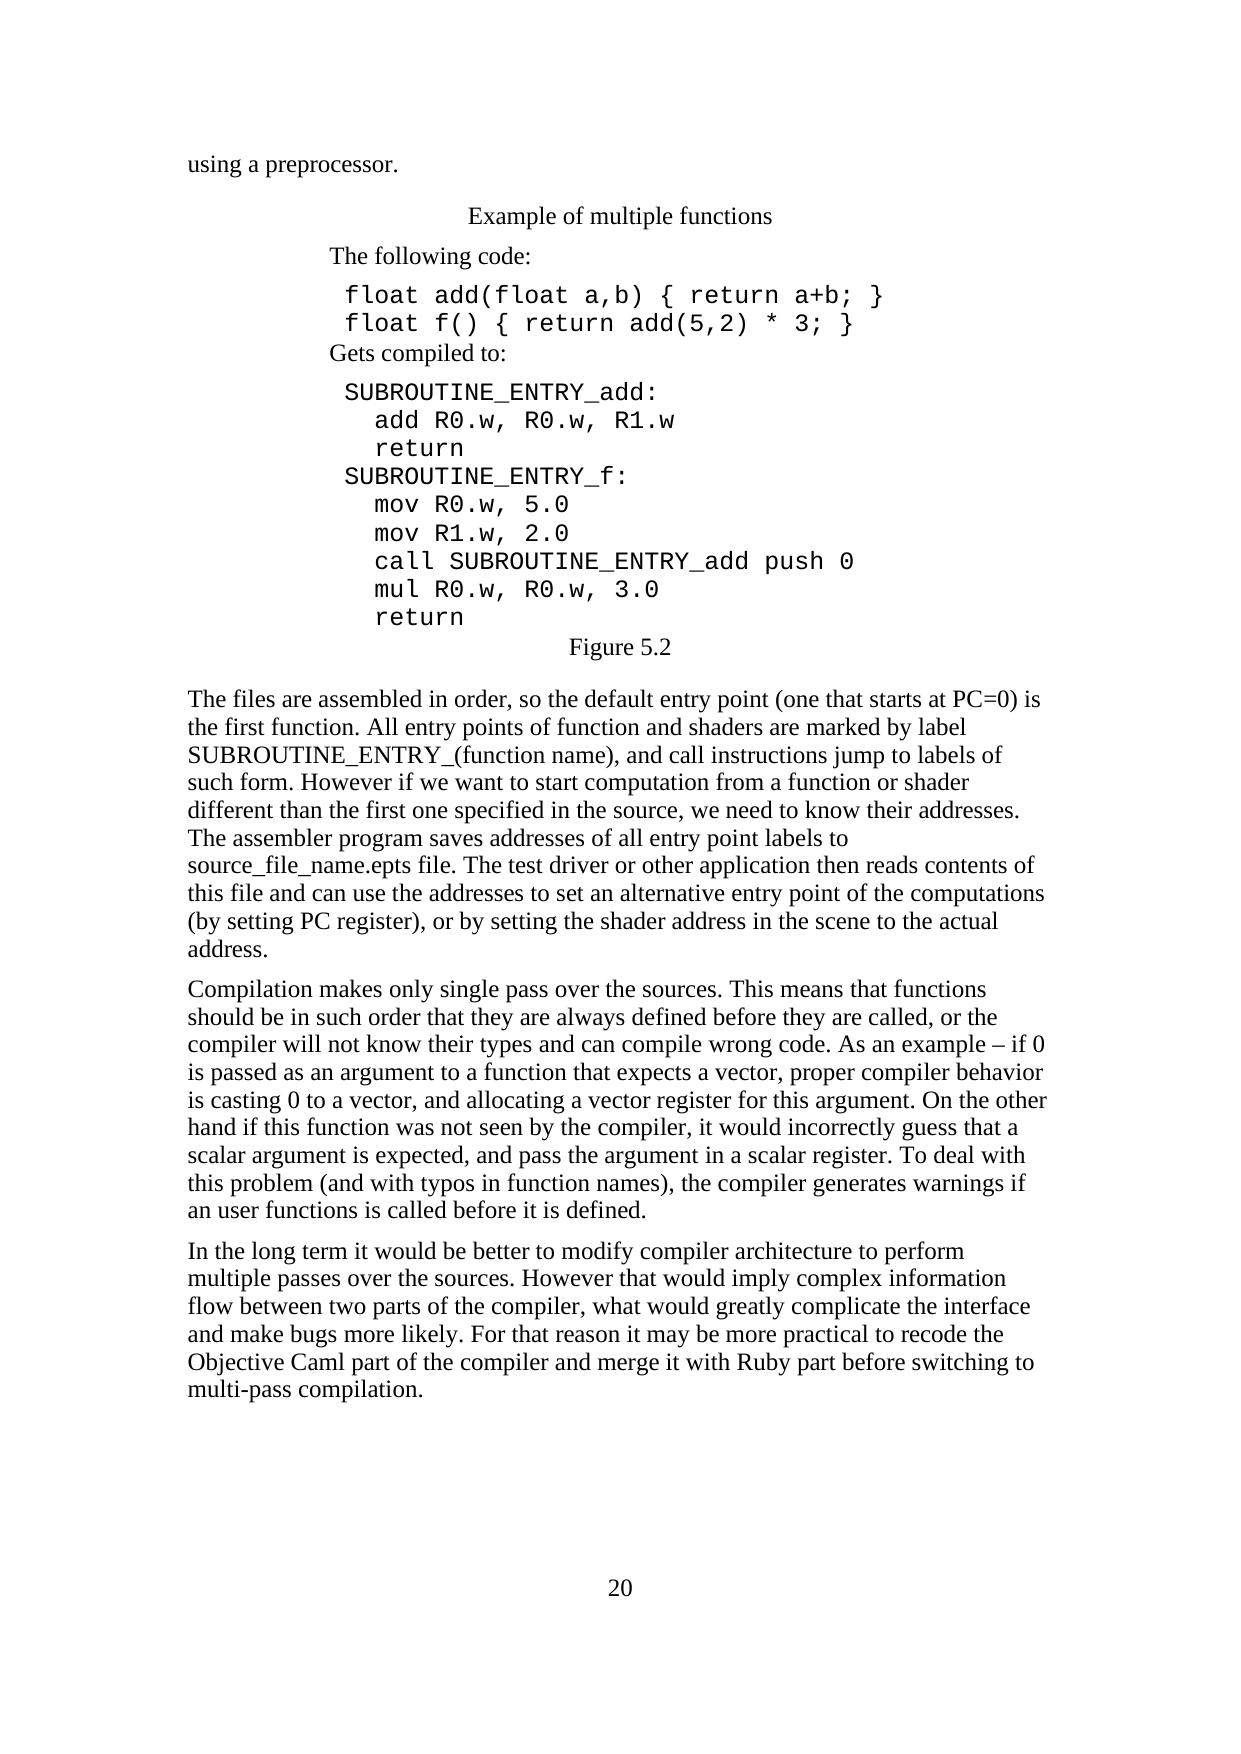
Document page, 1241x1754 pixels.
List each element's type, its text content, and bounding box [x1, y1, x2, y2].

text In the long term it would be better to modify compiler architecture to perform multiple passes over the sources. However that would imply complex information flow between two parts of the compiler, what would greatly complicate the interface and make bugs more likely. For that reason it may be more practical to recode the Objective Caml part of the compiler and merge it with Ruby part before switching to multi-pass compilation. [187, 1237, 1053, 1403]
text mov R1.w, 2.0 [329, 520, 911, 548]
text mov R0.w, 5.0 [329, 492, 911, 520]
text Example of multiple functions [329, 202, 911, 230]
text The files are assembled in order, so the default entry point (one that starts at PC=0) is the first function. All entry points of function and shaders are marked by label SUBROUTINE_ENTRY_(function name), and call instructions jump to labels of such form. However if we want to start computation from a function or shader different than the first one specified in the source, we need to know their addresses. The assembler program saves addresses of all entry point labels to source_file_name.epts file. The test driver or other application then reads contents of this file and can use the addresses to set an alternative entry point of the computations (by setting PC register), or by setting the shader address in the scene to the actual address. [187, 685, 1053, 962]
text mul R0.w, R0.w, 3.0 [329, 577, 911, 605]
text Gets compiled to: [329, 339, 911, 367]
text call SUBROUTINE_ENTRY_add push 0 [329, 548, 911, 577]
text SUBROUTINE_ENTRY_f: [329, 464, 911, 492]
text return [329, 436, 911, 464]
text Compilation makes only single pass over the sources. This means that functions should be in such order that they are always defined before they are called, or the compiler will not know their types and can compile wrong code. As an example – if 0 is passed as an argument to a function that expects a vector, proper compiler behavior is casting 0 to a vector, and allocating a vector register for this argument. On the other hand if this function was not seen by the compiler, it would incorrectly guess that a scalar argument is expected, and pass the argument in a scalar register. To deal with this problem (and with typos in function names), the compiler generates warnings if an user functions is called before it is defined. [187, 975, 1053, 1224]
text return [329, 605, 911, 633]
text The following code: [329, 242, 911, 270]
text SUBROUTINE_ENTRY_add: [329, 379, 911, 407]
text float f() { return add(5,2) * 3; } [329, 311, 911, 339]
text Figure 5.2 [329, 633, 911, 661]
text using a preprocessor. [187, 150, 1053, 178]
text float add(float a,b) { return a+b; } [329, 282, 911, 311]
text add R0.w, R0.w, R1.w [329, 407, 911, 436]
